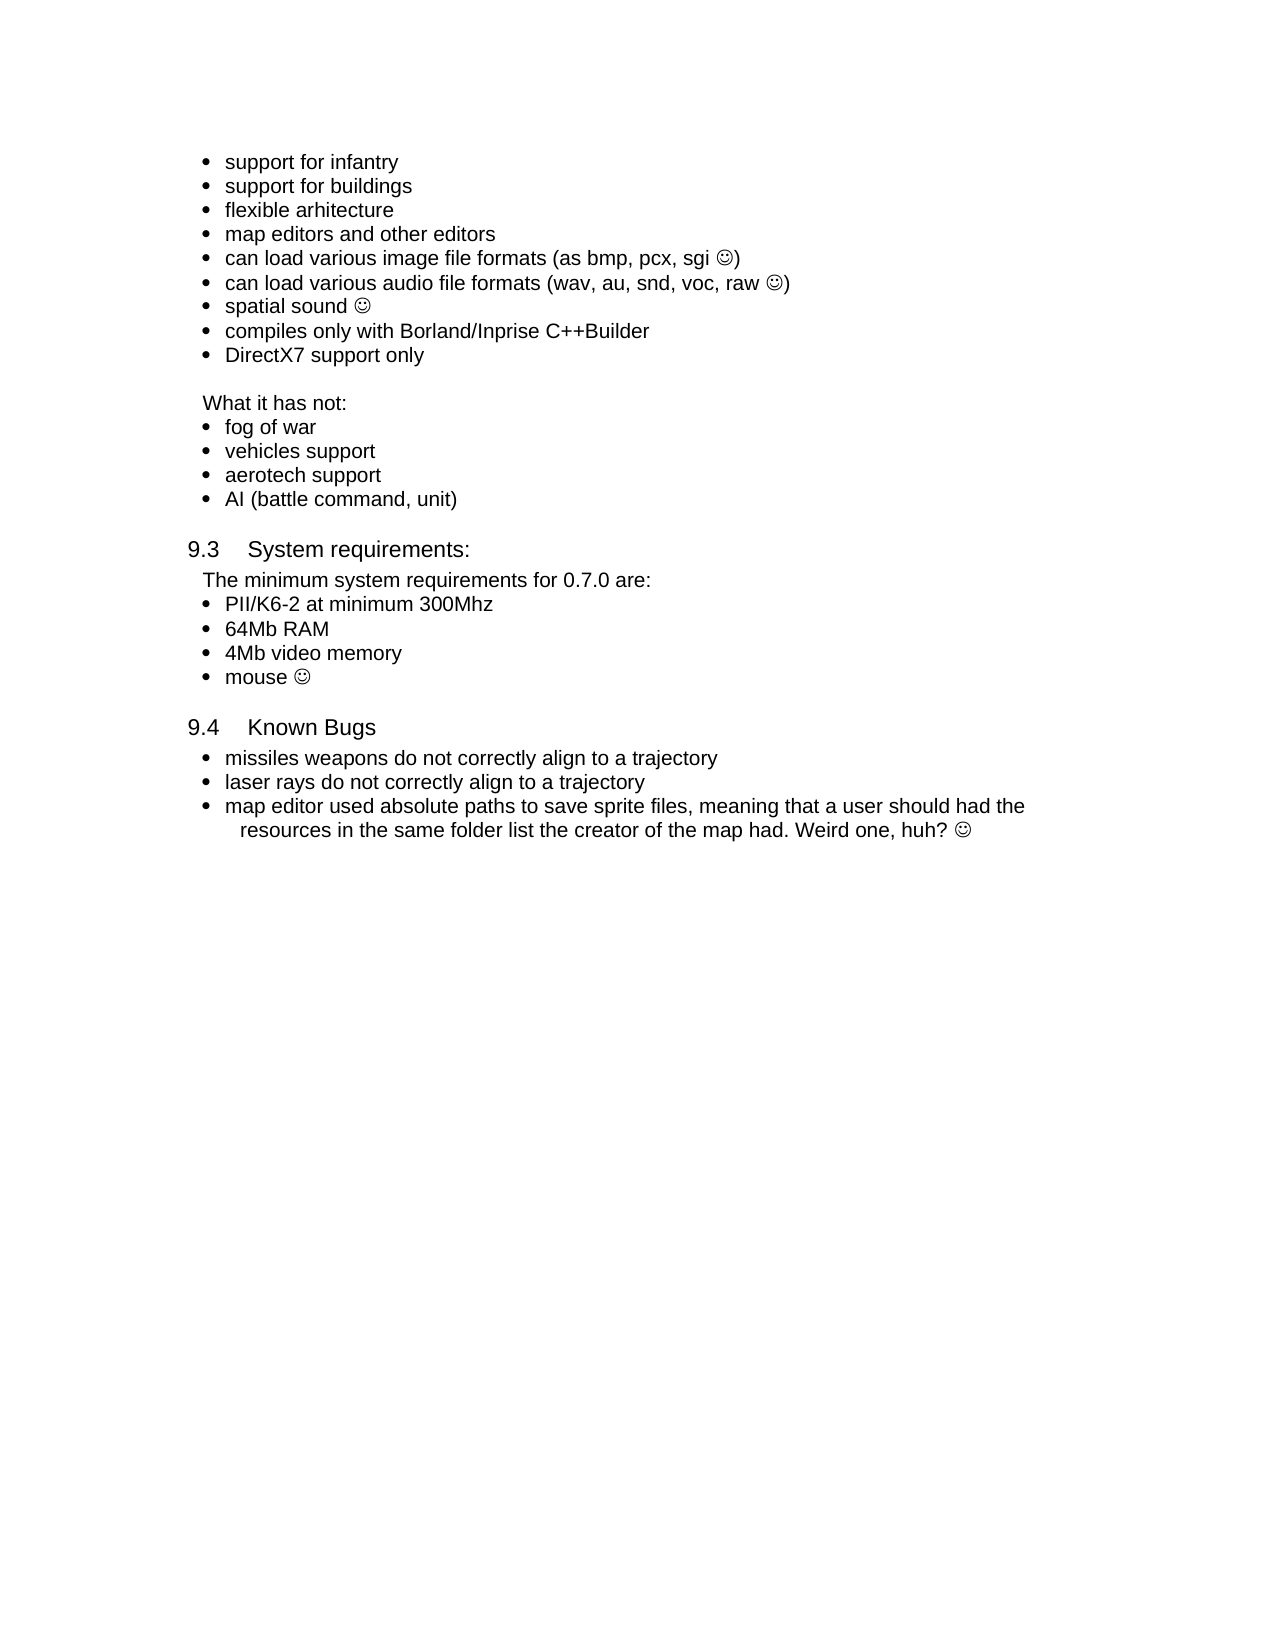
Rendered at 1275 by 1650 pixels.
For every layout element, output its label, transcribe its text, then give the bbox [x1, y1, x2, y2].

subtitle System requirements: [187, 536, 1087, 562]
subtitle Known Bugs [187, 713, 1087, 740]
list DirectX7 support only [202, 342, 1072, 367]
list compiles only with Borland/Inprise C++Builder [202, 318, 1072, 342]
list aerotech support [202, 463, 1072, 487]
list AI (battle command, unit) [202, 487, 1072, 511]
list 4Mb video memory [202, 640, 1072, 664]
list flexible arhitecture [202, 198, 1072, 222]
list vehicles support [202, 438, 1072, 463]
list can load various audio file formats (wav, au, snd, voc, raw ) [202, 270, 1072, 294]
list laser rays do not correctly align to a trajectory [202, 770, 1072, 794]
list map editors and other editors [202, 222, 1072, 246]
text The minimum system requirements for 0.7.0 are: [202, 568, 1072, 592]
list mouse  [202, 664, 1072, 688]
text What it has not: [202, 391, 1072, 414]
list PII/K6-2 at minimum 300Mhz [202, 592, 1072, 616]
list fog of war [202, 414, 1072, 438]
list 64Mb RAM [202, 616, 1072, 640]
list support for infantry [202, 150, 1072, 174]
list can load various image file formats (as bmp, pcx, sgi ) [202, 246, 1072, 270]
list missiles weapons do not correctly align to a trajectory [202, 746, 1072, 770]
list map editor used absolute paths to save sprite files, meaning that a user should had the resources in the same folder list the creator of the map had. Weird one, huh?  [202, 794, 1072, 842]
list spatial sound  [202, 294, 1072, 318]
list support for buildings [202, 174, 1072, 198]
